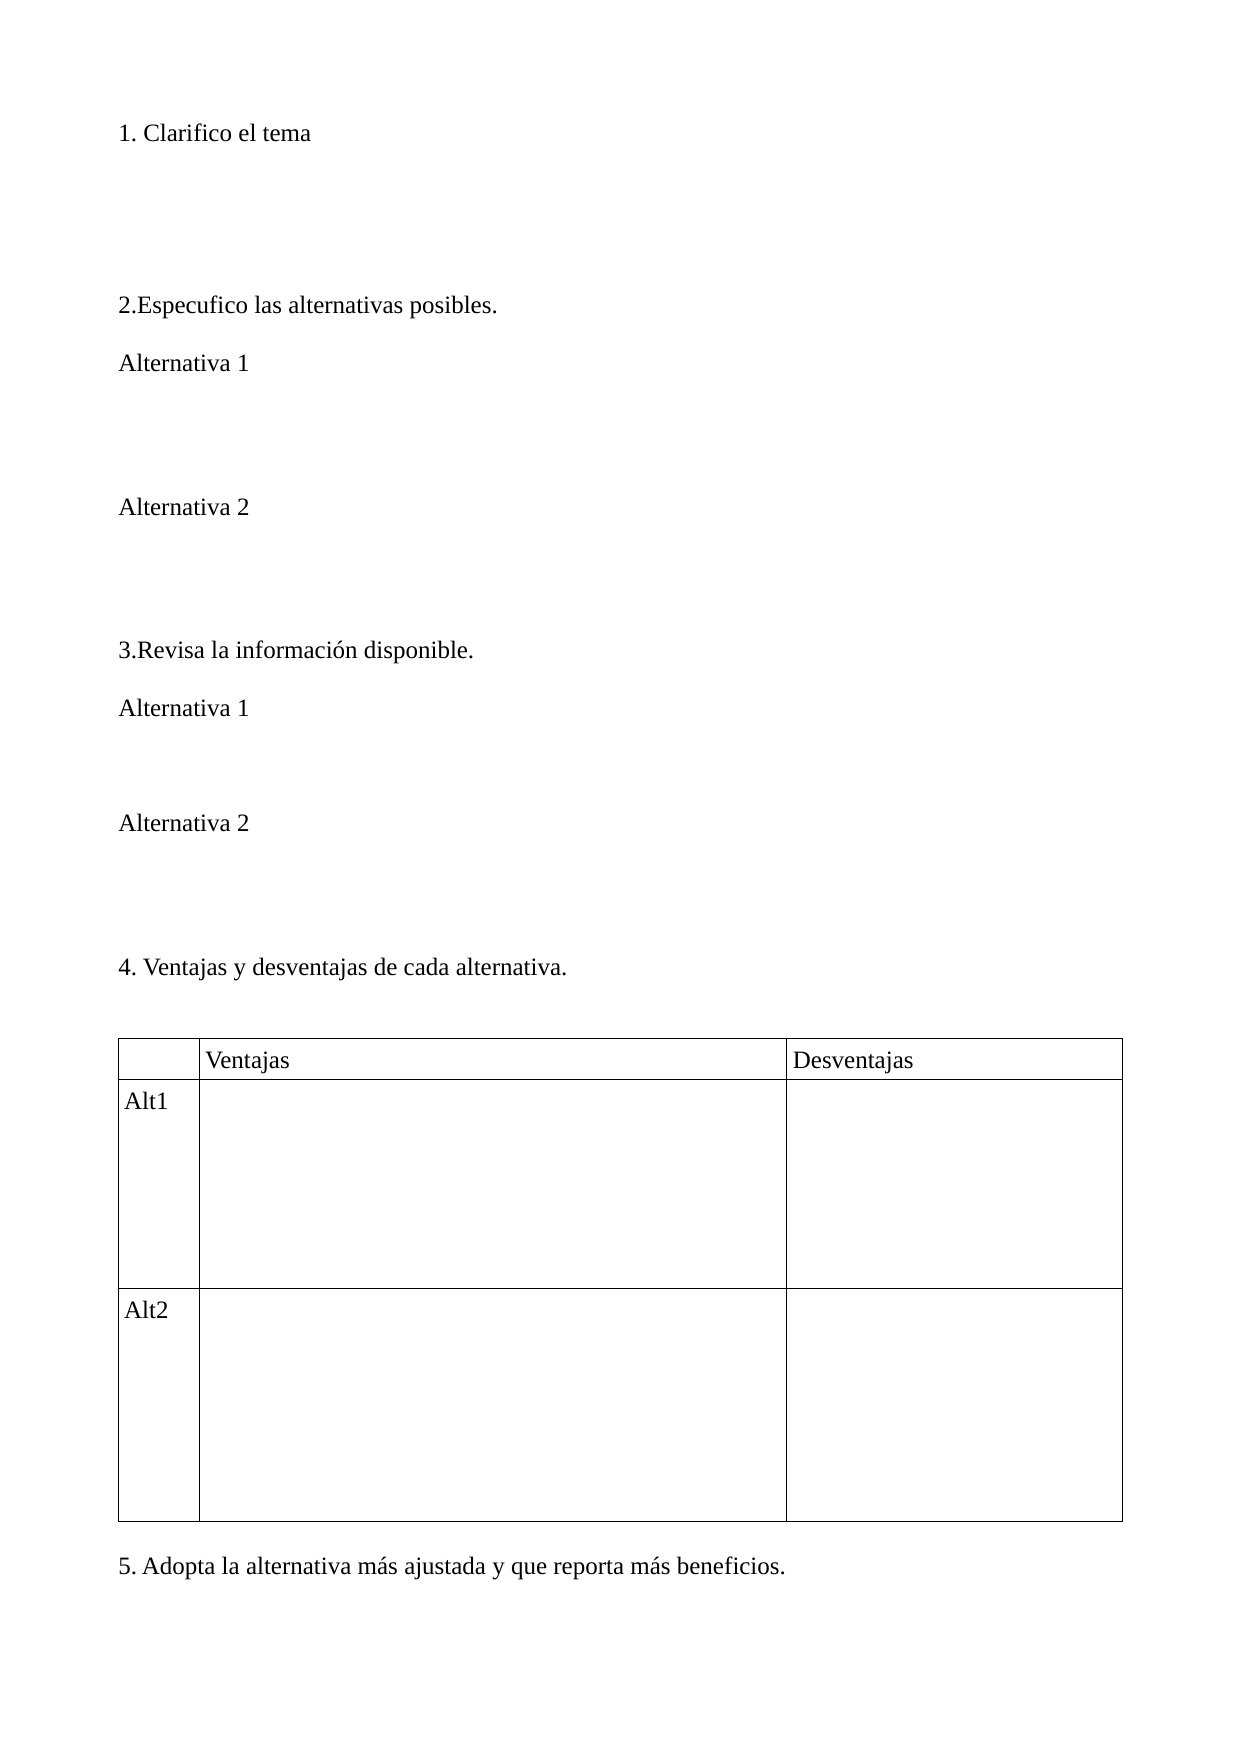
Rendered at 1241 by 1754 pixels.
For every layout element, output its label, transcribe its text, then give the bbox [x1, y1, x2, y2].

text Alternativa 1 [118, 693, 1122, 722]
text Alternativa 1 [118, 348, 1122, 377]
table_header [119, 1039, 199, 1079]
text 4. Ventajas y desventajas de cada alternativa. [118, 952, 1122, 981]
text Alternativa 2 [118, 808, 1122, 837]
table_cell [787, 1289, 1122, 1521]
table_header Desventajas [787, 1039, 1122, 1079]
text 2.Especufico las alternativas posibles. [118, 291, 1122, 319]
table_cell [200, 1080, 786, 1288]
table_header Ventajas [200, 1039, 786, 1079]
table_cell Alt1 [119, 1080, 199, 1288]
table_cell [200, 1289, 786, 1521]
table_cell Alt2 [119, 1289, 199, 1521]
text Alternativa 2 [118, 492, 1122, 521]
text 5. Adopta la alternativa más ajustada y que reporta más beneficios. [118, 1551, 1122, 1580]
text 1. Clarifico el tema [118, 118, 1122, 147]
table_cell [787, 1080, 1122, 1288]
text 3.Revisa la información disponible. [118, 636, 1122, 664]
